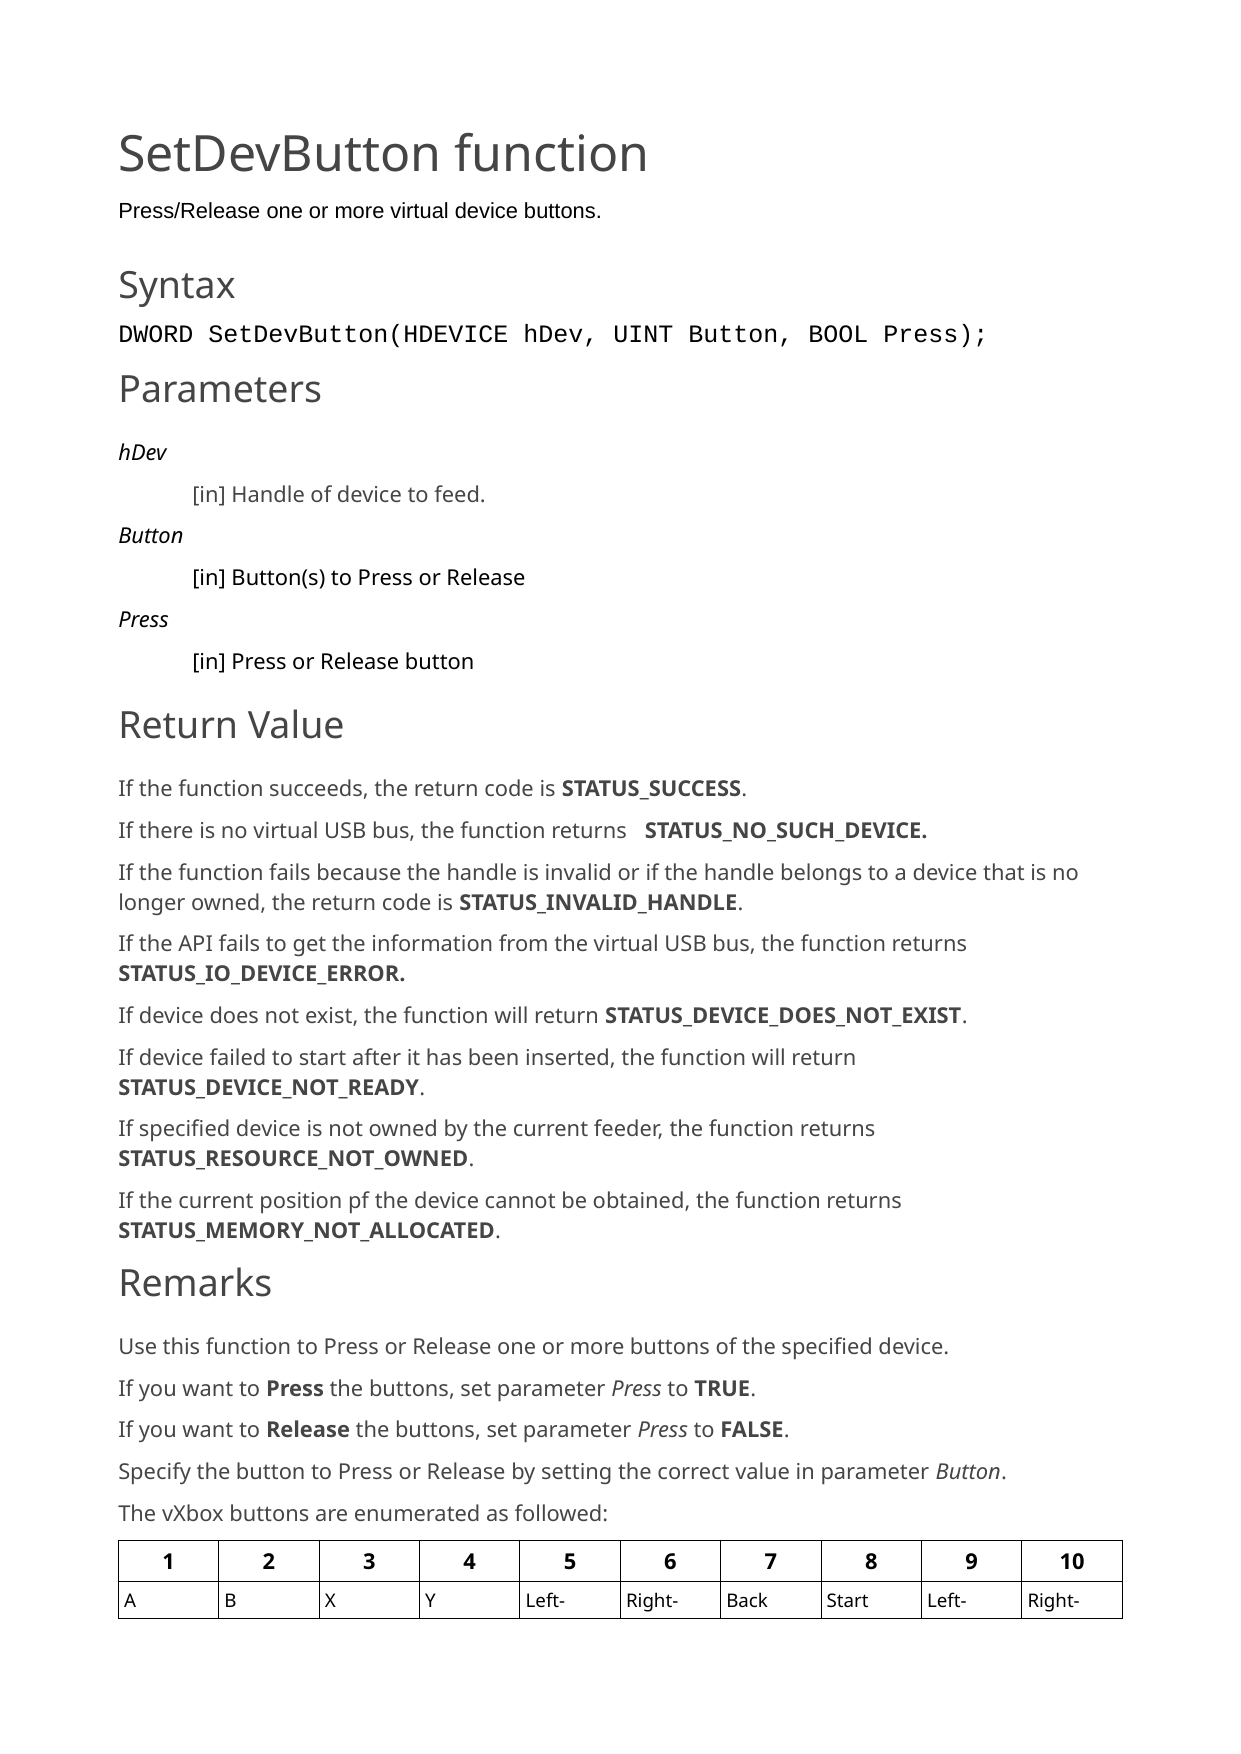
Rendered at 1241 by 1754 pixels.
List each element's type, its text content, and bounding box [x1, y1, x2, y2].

text If specified device is not owned by the current feeder, the function returns STATUS_RESOURCE_NOT_OWNED. [118, 1113, 1122, 1173]
text If the function succeeds, the return code is STATUS_SUCCESS. [118, 773, 1122, 803]
subtitle Syntax [118, 258, 1122, 309]
table_header 10 [1022, 1541, 1122, 1581]
subtitle Return Value [118, 699, 1122, 750]
text DWORD SetDevButton(HDEVICE hDev, UINT Button, BOOL Press); [118, 321, 1122, 350]
text If device failed to start after it has been inserted, the function will return STATUS_DEVICE_NOT_READY. [118, 1042, 1122, 1101]
text If there is no virtual USB bus, the function returns STATUS_NO_SUCH_DEVICE. [118, 815, 1122, 845]
text [in] Handle of device to feed. [192, 478, 1122, 508]
table_cell Start [822, 1582, 921, 1618]
table_cell Right- [621, 1582, 720, 1618]
text Use this function to Press or Release one or more buttons of the specified device. [118, 1331, 1122, 1361]
text Press [118, 604, 1122, 634]
subtitle Remarks [118, 1256, 1122, 1307]
text If device does not exist, the function will return STATUS_DEVICE_DOES_NOT_EXIST. [118, 1000, 1122, 1030]
table_header 2 [219, 1541, 319, 1581]
table_header 7 [721, 1541, 821, 1581]
table_cell Left- [520, 1582, 620, 1618]
text If the current position pf the device cannot be obtained, the function returns STATUS_MEMORY_NOT_ALLOCATED. [118, 1185, 1122, 1244]
subtitle [in] Press or Release button [192, 646, 1122, 675]
text If the API fails to get the information from the virtual USB bus, the function returns STATUS_IO_DEVICE_ERROR. [118, 928, 1122, 988]
text If you want to Press the buttons, set parameter Press to TRUE. [118, 1373, 1122, 1402]
table_cell B [219, 1582, 319, 1618]
table_header 6 [621, 1541, 720, 1581]
table_header 8 [822, 1541, 921, 1581]
text Button [118, 520, 1122, 550]
table_cell A [119, 1582, 218, 1618]
text If you want to Release the buttons, set parameter Press to FALSE. [118, 1414, 1122, 1444]
table_cell Left- [922, 1582, 1021, 1618]
table_cell Y [420, 1582, 519, 1618]
table_header 9 [922, 1541, 1021, 1581]
table_header 4 [420, 1541, 519, 1581]
table_cell Back [721, 1582, 821, 1618]
text Specify the button to Press or Release by setting the correct value in parameter Button. [118, 1456, 1122, 1486]
table_header 1 [119, 1541, 218, 1581]
subtitle SetDevButton function [118, 118, 1122, 186]
text hDev [118, 437, 1122, 467]
subtitle Parameters [118, 362, 1122, 413]
table_header 3 [320, 1541, 419, 1581]
table_cell X [320, 1582, 419, 1618]
table_header 5 [520, 1541, 620, 1581]
text The vXbox buttons are enumerated as followed: [118, 1498, 1122, 1528]
text Press/Release one or more virtual device buttons. [118, 198, 1122, 223]
table_cell Right- [1022, 1582, 1122, 1618]
text If the function fails because the handle is invalid or if the handle belongs to a device that is no longer owned, the return code is STATUS_INVALID_HANDLE. [118, 857, 1122, 916]
text [in] Button(s) to Press or Release [192, 562, 1122, 592]
